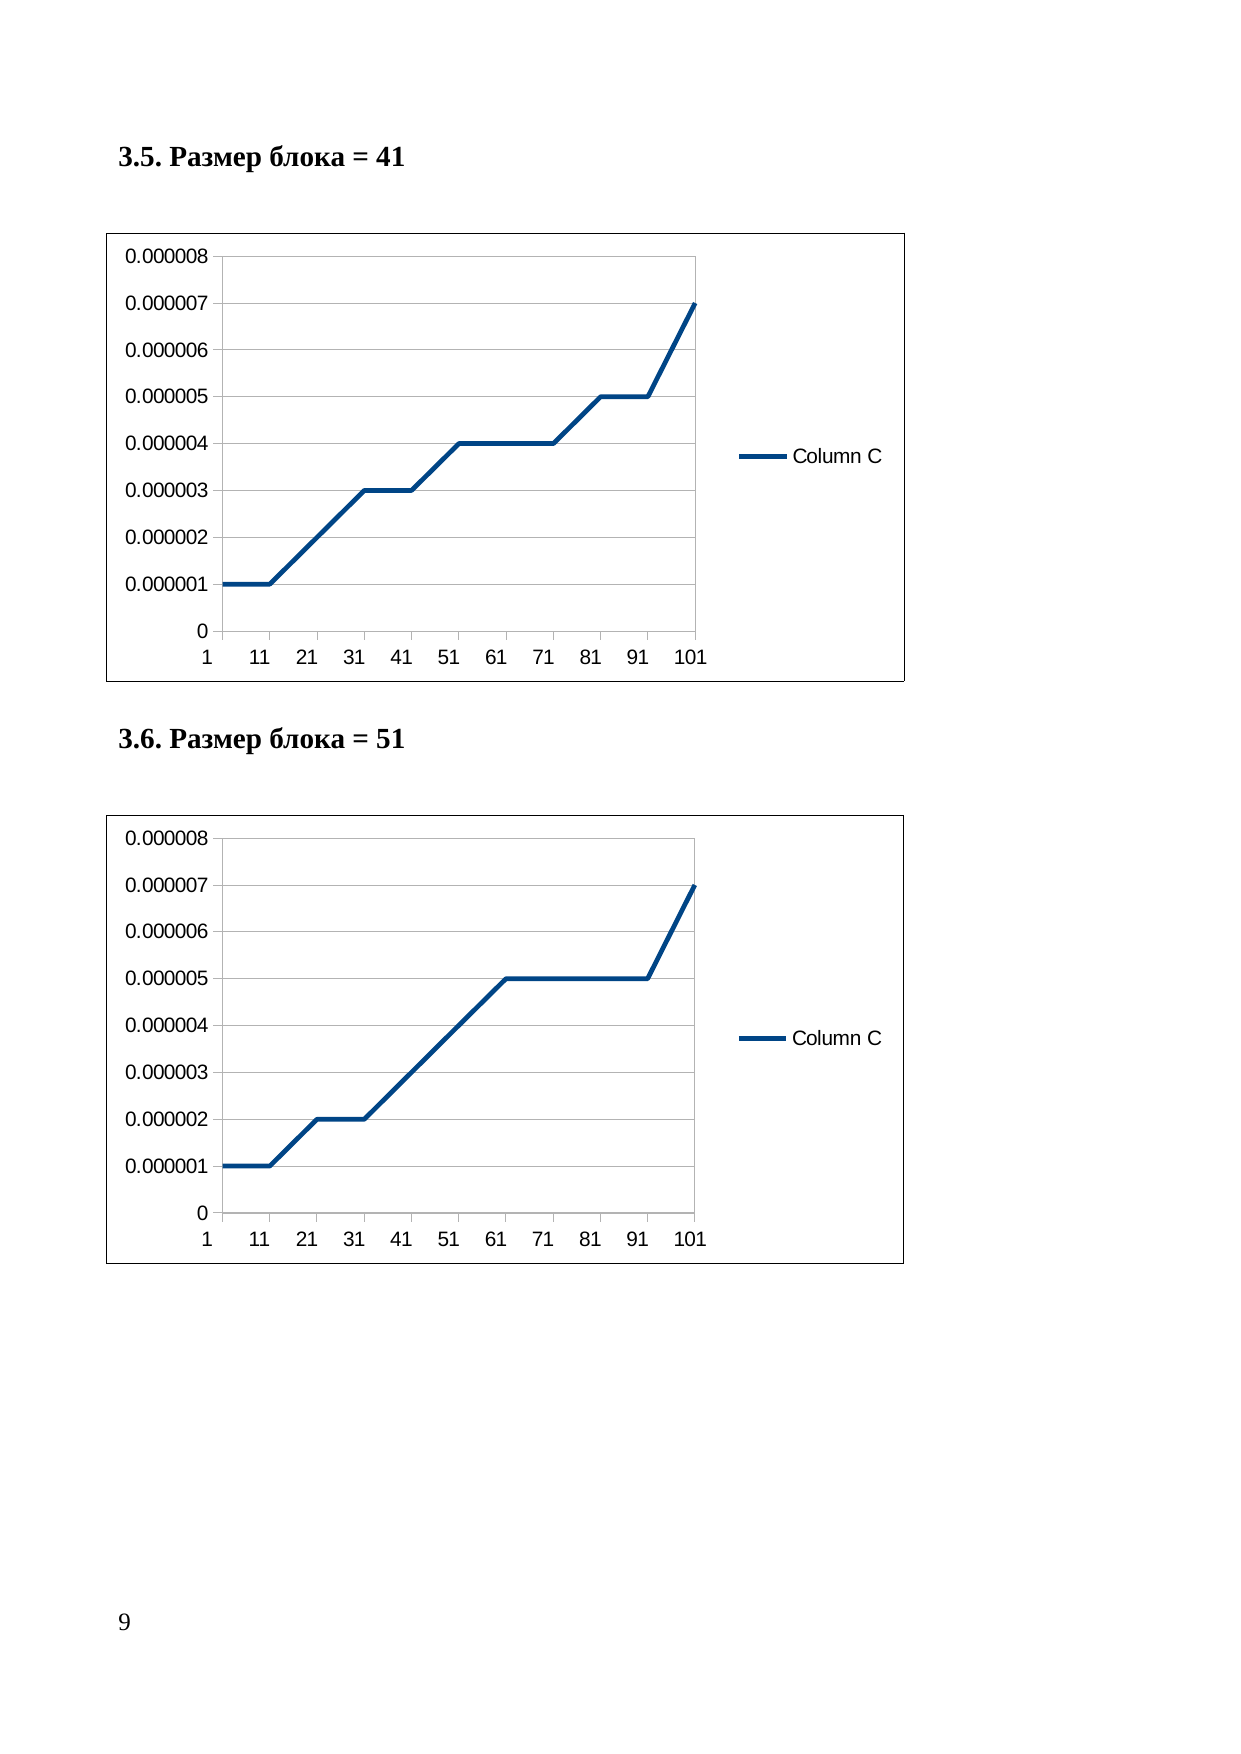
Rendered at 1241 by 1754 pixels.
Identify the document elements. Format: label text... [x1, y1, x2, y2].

subtitle Размер блока = 51 [118, 721, 1122, 754]
subtitle Размер блока = 41 [118, 139, 1122, 172]
